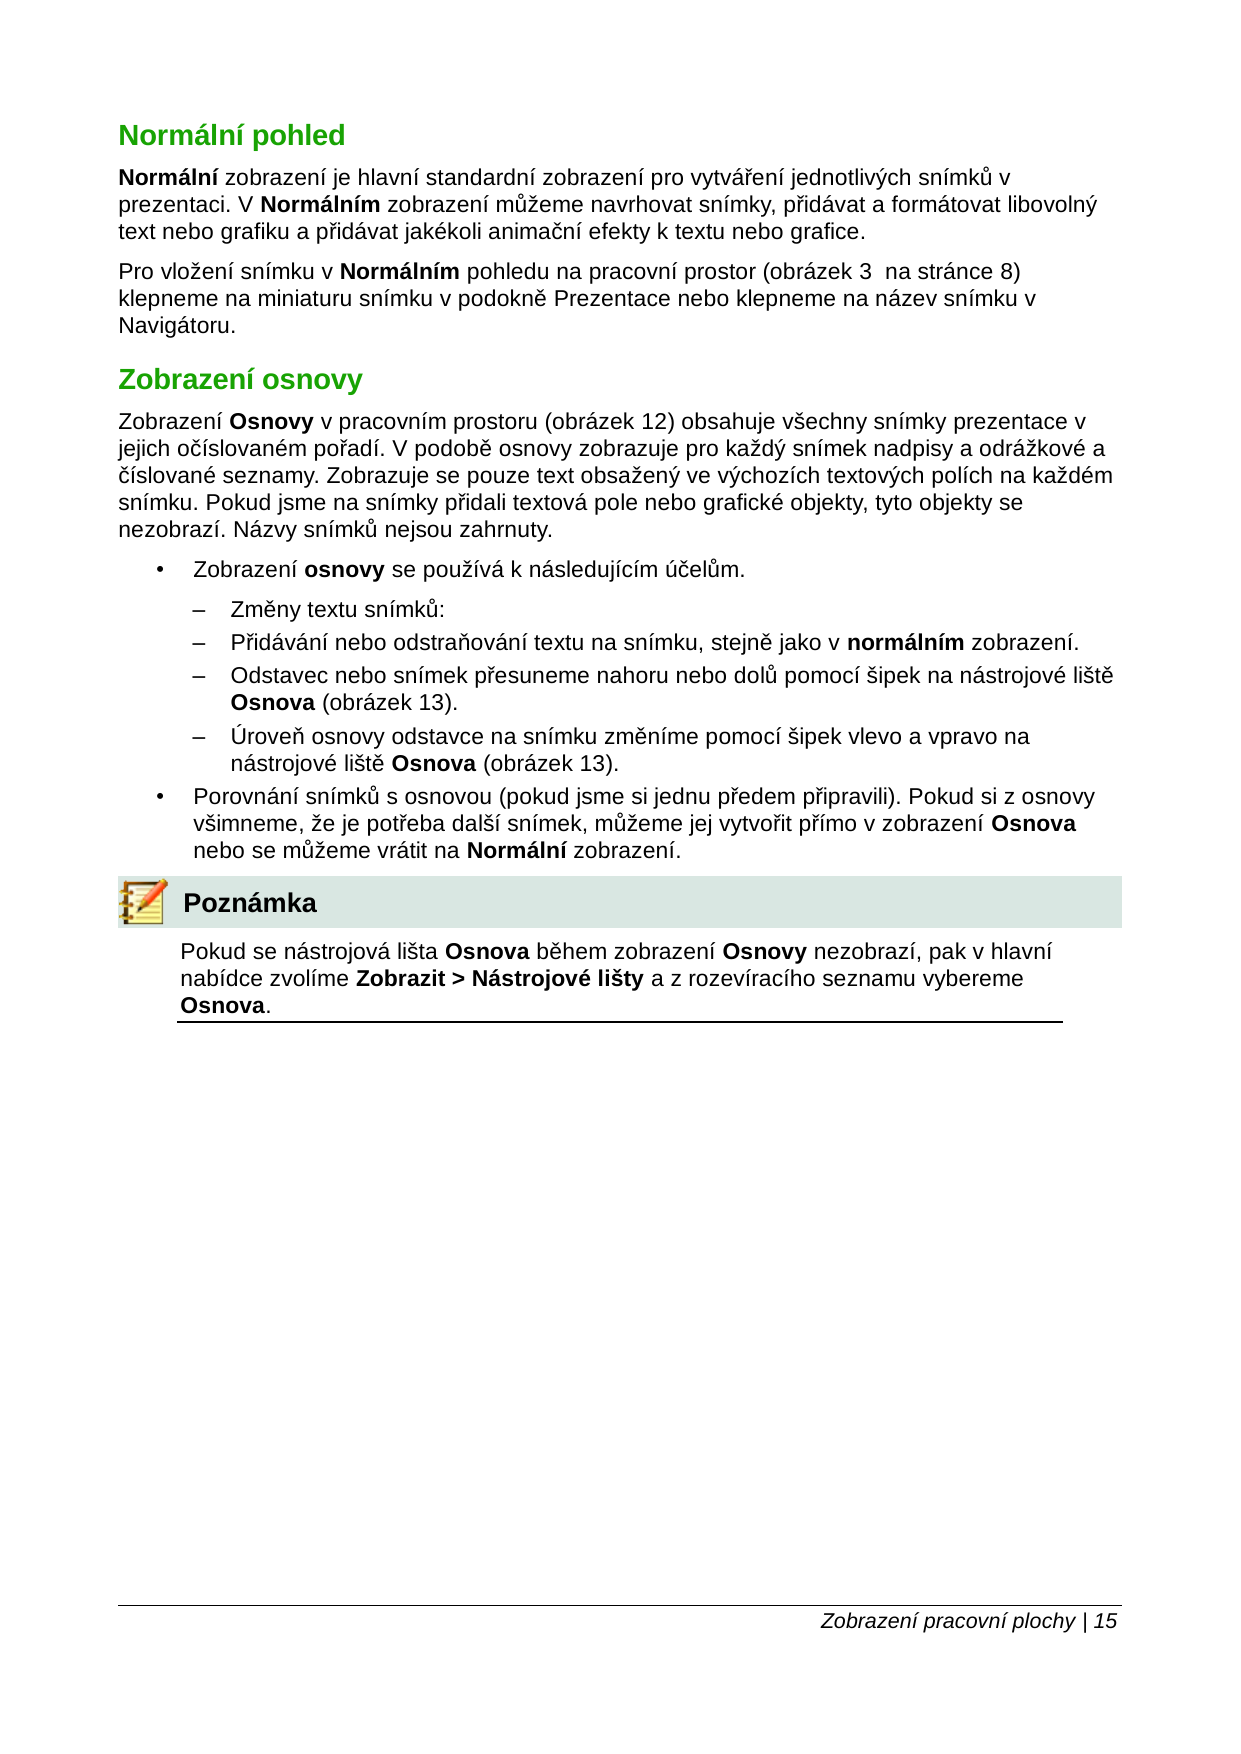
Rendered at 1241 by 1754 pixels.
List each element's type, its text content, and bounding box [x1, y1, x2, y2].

list Změny textu snímků: [192, 595, 1122, 622]
text Pokud se nástrojová lišta Osnova během zobrazení Osnovy nezobrazí, pak v hlavní nabídce zvolíme Zobrazit > Nástrojové lišty a z rozevíracího seznamu vybereme Osnova. [177, 934, 1063, 1021]
picture [119, 877, 170, 928]
subtitle Normální pohled [118, 118, 1122, 152]
list Úroveň osnovy odstavce na snímku změníme pomocí šipek vlevo a vpravo na nástrojové liště Osnova (obrázek 13). [192, 722, 1122, 776]
text Normální zobrazení je hlavní standardní zobrazení pro vytváření jednotlivých snímků v prezentaci. V Normálním zobrazení můžeme navrhovat snímky, přidávat a formátovat libovolný text nebo grafiku a přidávat jakékoli animační efekty k textu nebo grafice. [118, 163, 1122, 245]
list Odstavec nebo snímek přesuneme nahoru nebo dolů pomocí šipek na nástrojové liště Osnova (obrázek 13). [192, 662, 1122, 716]
list Přidávání nebo odstraňování textu na snímku, stejně jako v normálním zobrazení. [192, 628, 1122, 655]
list Porovnání snímků s osnovou (pokud jsme si jednu předem připravili). Pokud si z osnovy všimneme, že je potřeba další snímek, můžeme jej vytvořit přímo v zobrazení Osnova nebo se můžeme vrátit na Normální zobrazení. [156, 782, 1122, 864]
text Pro vložení snímku v Normálním pohledu na pracovní prostor (obrázek 3 na stránce 7) klepneme na miniaturu snímku v podokně Prezentace nebo klepneme na název snímku v Navigátoru. [118, 257, 1122, 338]
list Zobrazení osnovy se používá k následujícím účelům. [156, 555, 1122, 582]
subtitle Poznámka [118, 876, 1122, 928]
subtitle Zobrazení osnovy [118, 362, 1122, 396]
text Zobrazení Osnovy v pracovním prostoru (obrázek 12) obsahuje všechny snímky prezentace v jejich očíslovaném pořadí. V podobě osnovy zobrazuje pro každý snímek nadpisy a odrážkové a číslované seznamy. Zobrazuje se pouze text obsažený ve výchozích textových polích na každém snímku. Pokud jsme na snímky přidali textová pole nebo grafické objekty, tyto objekty se nezobrazí. Názvy snímků nejsou zahrnuty. [118, 407, 1122, 543]
